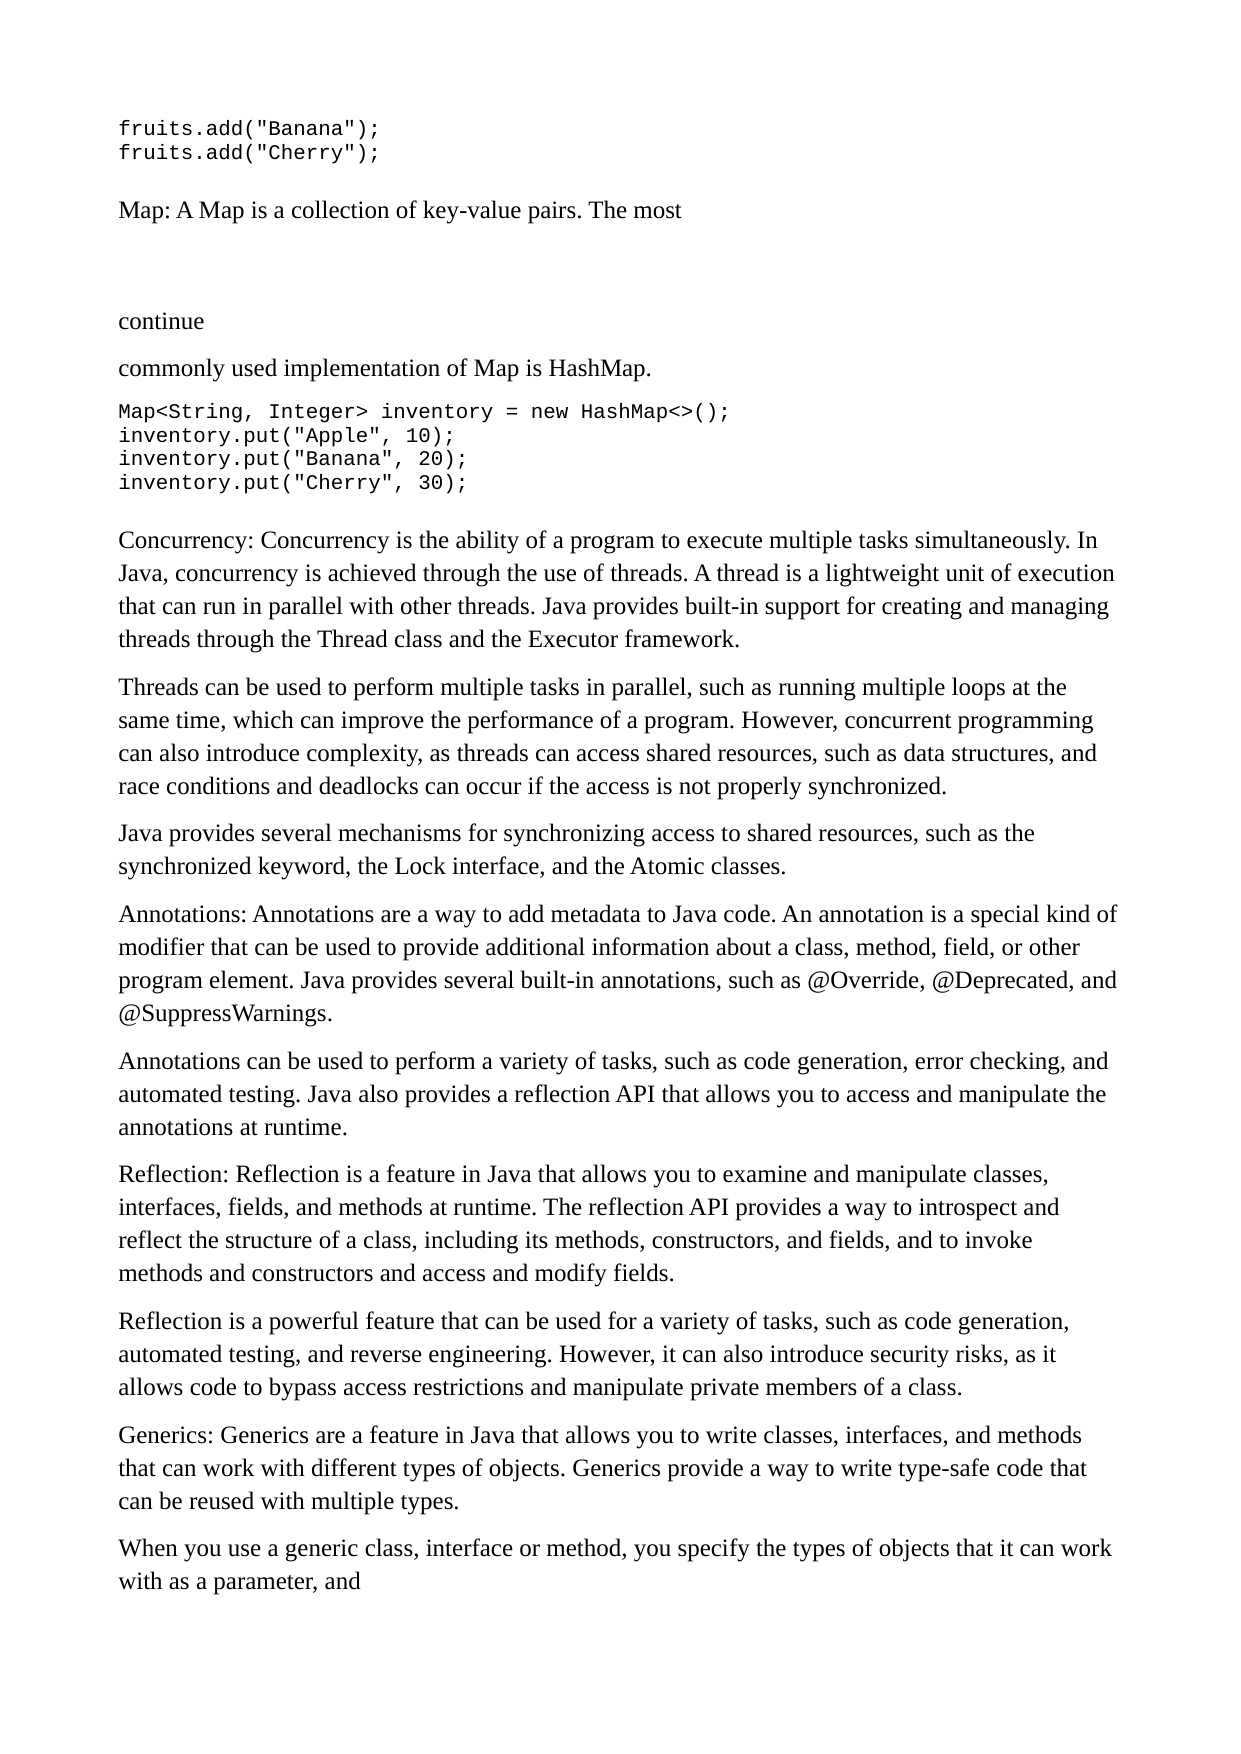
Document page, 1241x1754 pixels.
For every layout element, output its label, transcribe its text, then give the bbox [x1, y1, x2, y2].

text inventory.put("Banana", 20); [118, 448, 1122, 472]
text Annotations can be used to perform a variety of tasks, such as code generation, error checking, and automated testing. Java also provides a reflection API that allows you to access and manipulate the annotations at runtime. [118, 1046, 1122, 1141]
text Reflection is a powerful feature that can be used for a variety of tasks, such as code generation, automated testing, and reverse engineering. However, it can also introduce security risks, as it allows code to bypass access restrictions and manipulate private members of a class. [118, 1306, 1122, 1401]
text inventory.put("Cherry", 30); [118, 472, 1122, 496]
text Map: A Map is a collection of key-value pairs. The most [118, 195, 1122, 224]
text When you use a generic class, interface or method, you specify the types of objects that it can work with as a parameter, and [118, 1533, 1122, 1595]
text Java provides several mechanisms for synchronizing access to shared resources, such as the synchronized keyword, the Lock interface, and the Atomic classes. [118, 818, 1122, 880]
text continue [118, 306, 1122, 334]
text Generics: Generics are a feature in Java that allows you to write classes, interfaces, and methods that can work with different types of objects. Generics provide a way to write type-safe code that can be reused with multiple types. [118, 1420, 1122, 1514]
text fruits.add("Cherry"); [118, 142, 1122, 165]
text Map<String, Integer> inventory = new HashMap<>(); [118, 401, 1122, 425]
text fruits.add("Banana"); [118, 118, 1122, 142]
text Reflection: Reflection is a feature in Java that allows you to examine and manipulate classes, interfaces, fields, and methods at runtime. The reflection API provides a way to introspect and reflect the structure of a class, including its methods, constructors, and fields, and to invoke methods and constructors and access and modify fields. [118, 1159, 1122, 1287]
text Annotations: Annotations are a way to add metadata to Java code. An annotation is a special kind of modifier that can be used to provide additional information about a class, method, field, or other program element. Java provides several built-in annotations, such as @Override, @Deprecated, and @SuppressWarnings. [118, 899, 1122, 1027]
text Concurrency: Concurrency is the ability of a program to execute multiple tasks simultaneously. In Java, concurrency is achieved through the use of threads. A thread is a lightweight unit of execution that can run in parallel with other threads. Java provides built-in support for creating and managing threads through the Thread class and the Executor framework. [118, 525, 1122, 653]
text commonly used implementation of Map is HashMap. [118, 353, 1122, 382]
text inventory.put("Apple", 10); [118, 425, 1122, 448]
text Threads can be used to perform multiple tasks in parallel, such as running multiple loops at the same time, which can improve the performance of a program. However, concurrent programming can also introduce complexity, as threads can access shared resources, such as data structures, and race conditions and deadlocks can occur if the access is not properly synchronized. [118, 672, 1122, 799]
